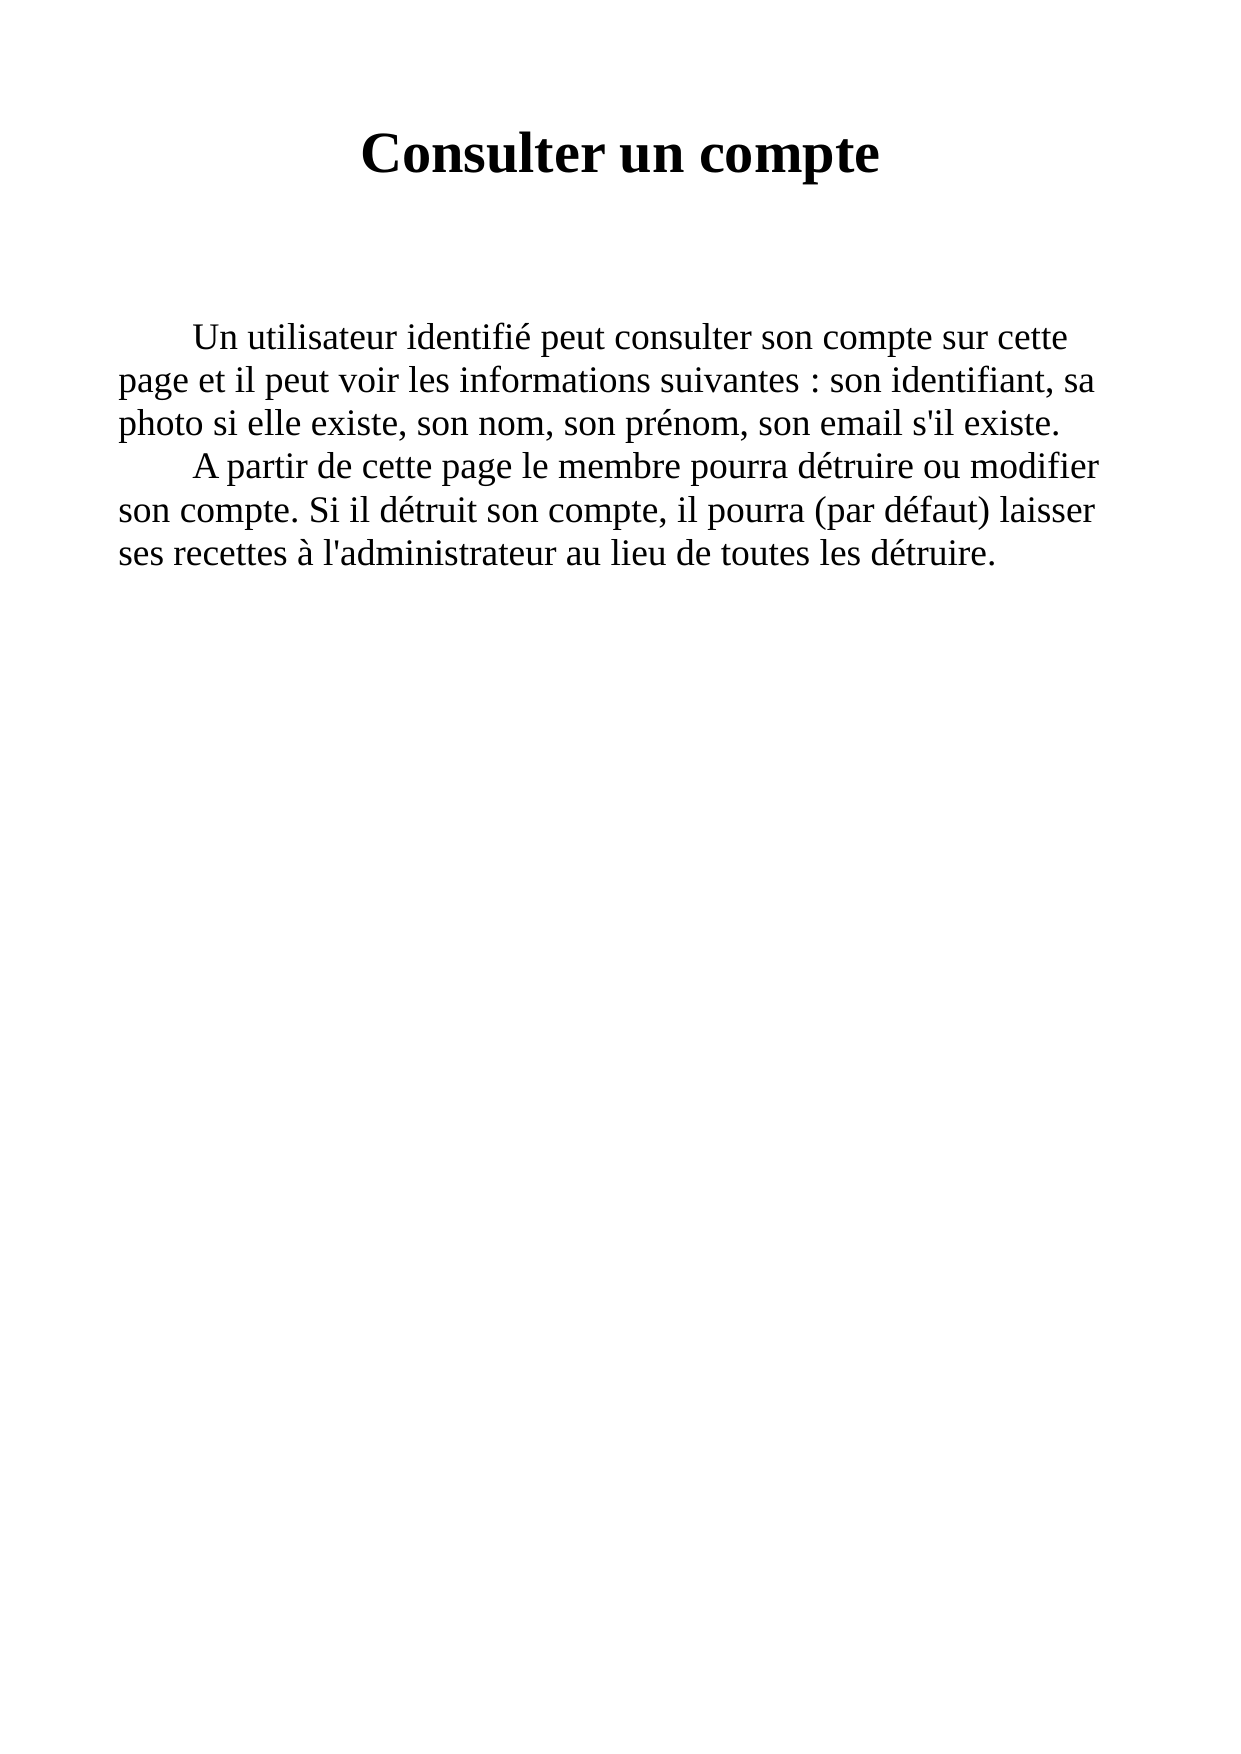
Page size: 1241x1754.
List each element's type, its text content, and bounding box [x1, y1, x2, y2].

text Consulter un compte [118, 118, 1122, 185]
text A partir de cette page le membre pourra détruire ou modifier son compte. Si il détruit son compte, il pourra (par défaut) laisser ses recettes à l'administrateur au lieu de toutes les détruire. [118, 444, 1122, 573]
text Un utilisateur identifié peut consulter son compte sur cette page et il peut voir les informations suivantes : son identifiant, sa photo si elle existe, son nom, son prénom, son email s'il existe. [118, 314, 1122, 444]
